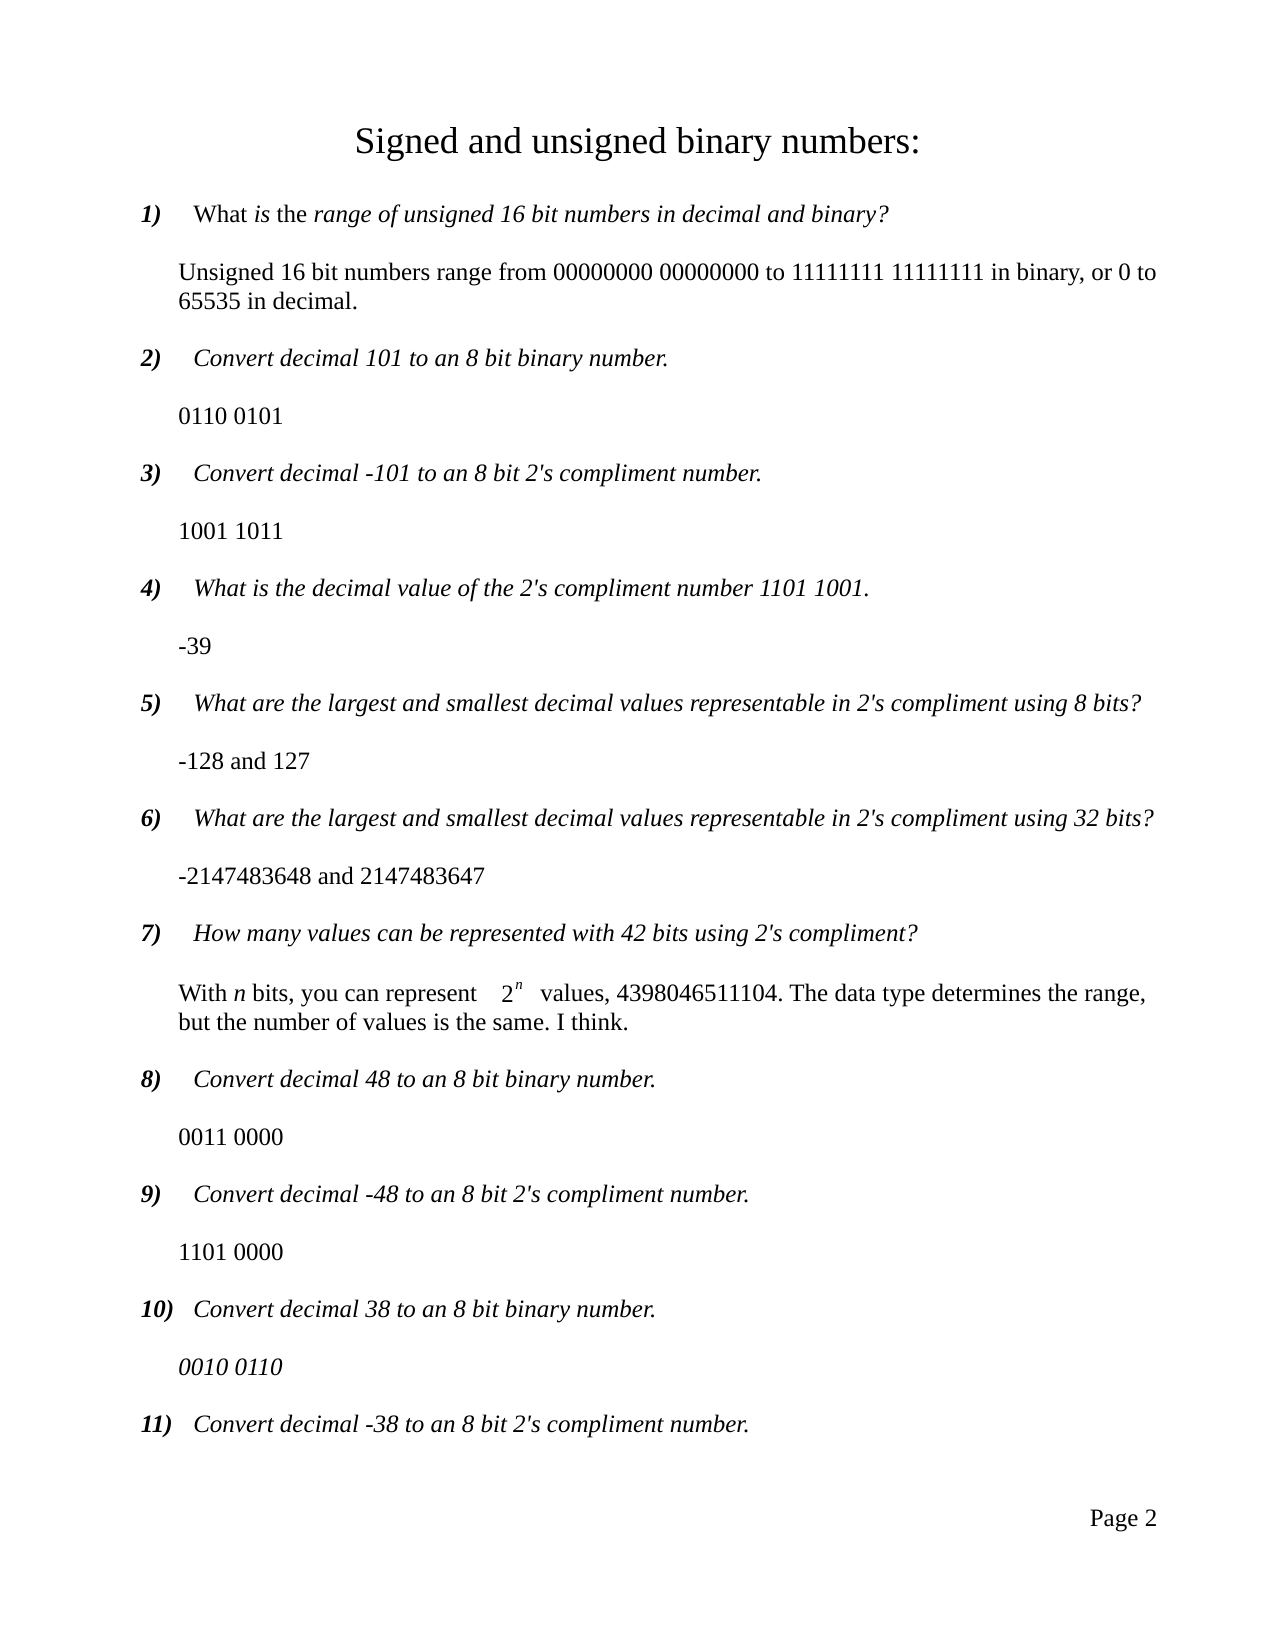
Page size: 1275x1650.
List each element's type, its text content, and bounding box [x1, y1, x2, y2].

list How many values can be represented with 42 bits using 2's compliment? [141, 918, 1157, 947]
list -128 and 127 [141, 746, 1157, 774]
list 0011 0000 [141, 1122, 1157, 1151]
list Convert decimal -38 to an 8 bit 2's compliment number. [141, 1409, 1157, 1438]
list 1101 0000 [141, 1237, 1157, 1266]
list What are the largest and smallest decimal values representable in 2's compliment using 32 bits? [141, 803, 1157, 832]
list Convert decimal -101 to an 8 bit 2's compliment number. [141, 458, 1157, 487]
text Signed and unsigned binary numbers: [118, 118, 1157, 161]
list Convert decimal 38 to an 8 bit binary number. [141, 1294, 1157, 1323]
list Convert decimal 48 to an 8 bit binary number. [141, 1064, 1157, 1093]
list With n bits, you can represent values, 4398046511104. The data type determines the range, but the number of values is the same. I think. [141, 976, 1157, 1036]
list Convert decimal -48 to an 8 bit 2's compliment number. [141, 1179, 1157, 1208]
list 1001 1011 [141, 516, 1157, 544]
list 0010 0110 [141, 1352, 1157, 1381]
list What is the decimal value of the 2's compliment number 1101 1001. [141, 573, 1157, 602]
list Unsigned 16 bit numbers range from 00000000 00000000 to 11111111 11111111 in binary, or 0 to 65535 in decimal. [141, 257, 1157, 314]
list -39 [141, 631, 1157, 659]
list What are the largest and smallest decimal values representable in 2's compliment using 8 bits? [141, 688, 1157, 717]
list Convert decimal 101 to an 8 bit binary number. [141, 343, 1157, 372]
list What is the range of unsigned 16 bit numbers in decimal and binary? [141, 199, 1157, 228]
list 0110 0101 [141, 401, 1157, 429]
list -2147483648 and 2147483647 [141, 861, 1157, 889]
